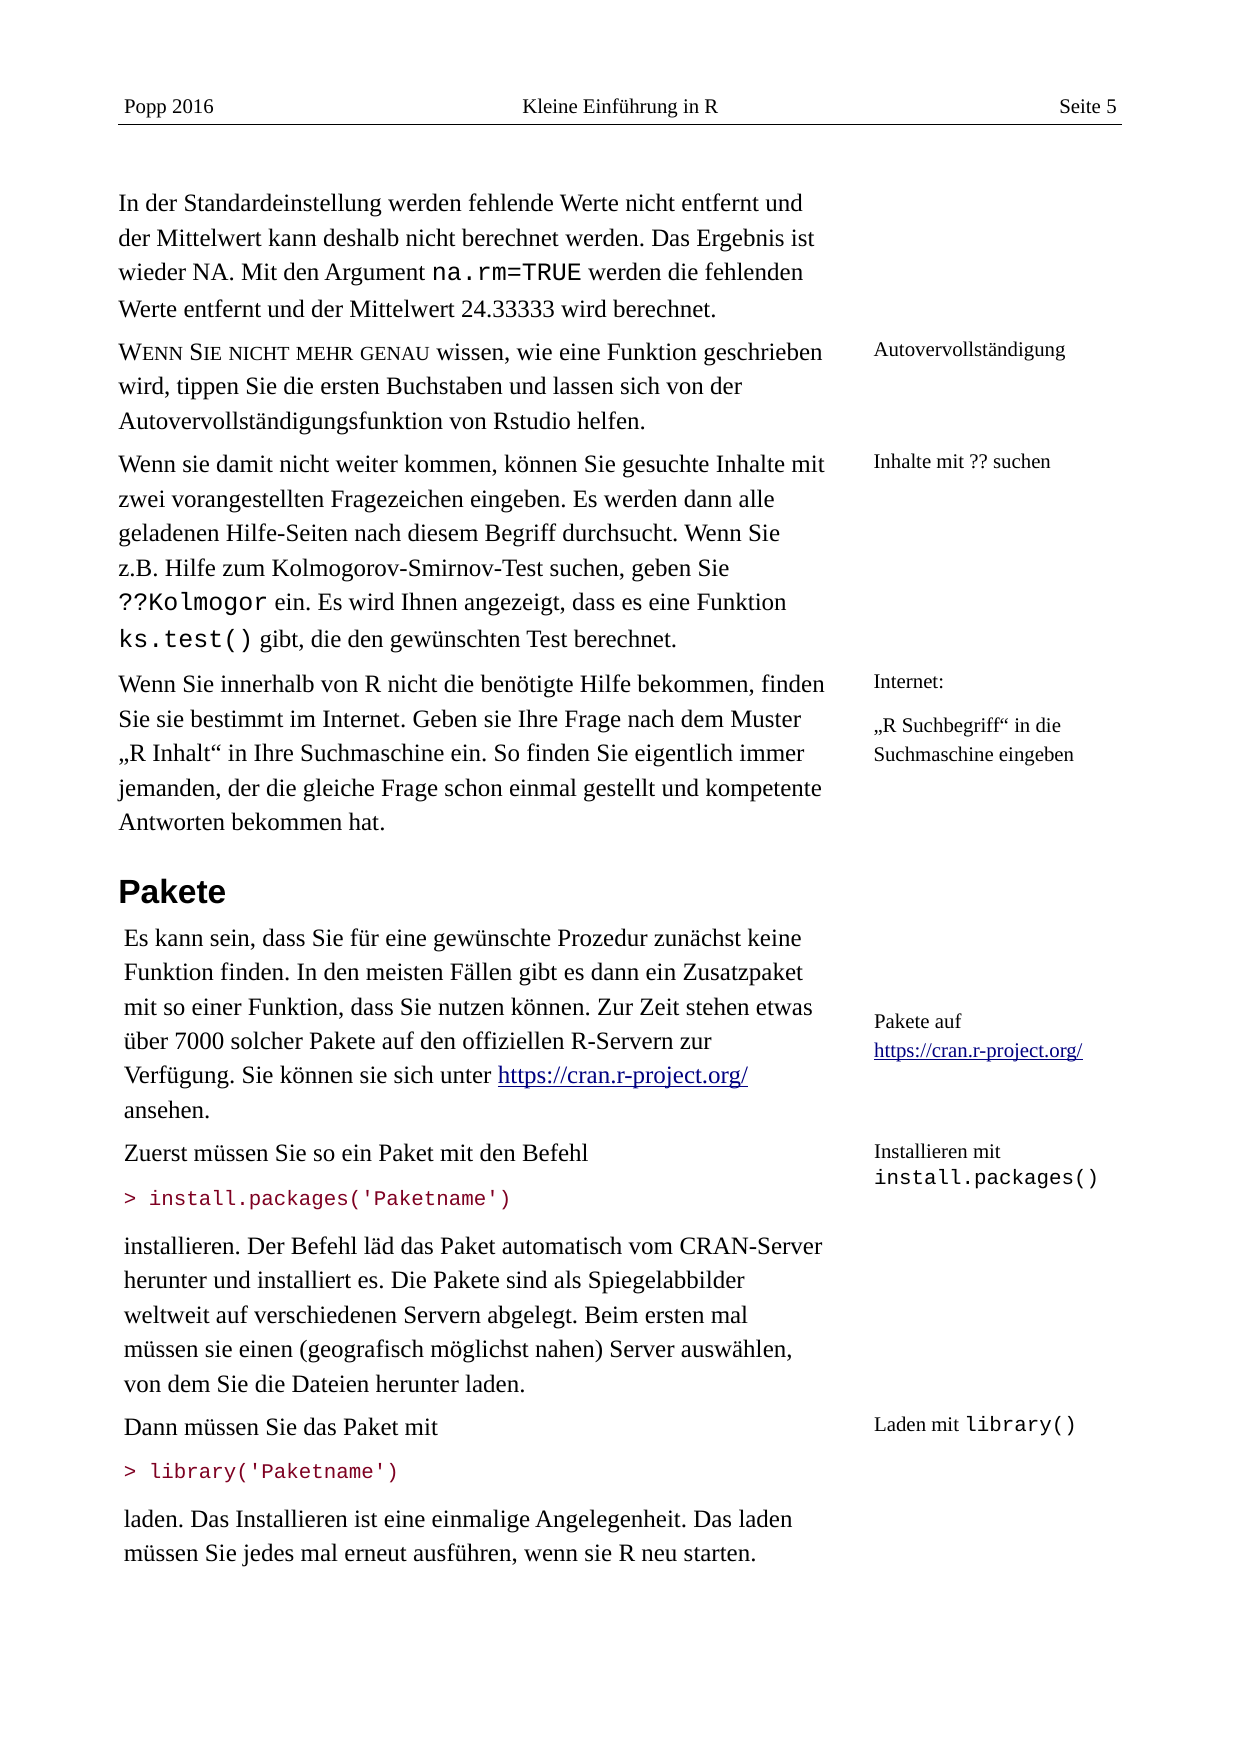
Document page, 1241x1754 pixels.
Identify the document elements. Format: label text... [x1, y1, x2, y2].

table_header Es kann sein, dass Sie für eine gewünschte Prozedur zunächst keine Funktion finden. In den meisten Fällen gibt es dann ein Zusatzpaket mit so einer Funktion, dass Sie nutzen können. Zur Zeit stehen etwas über 7000 solcher Pakete auf den offiziellen R-Servern zur Verfügung. Sie können sie sich unter https://cran.r-project.org/ ansehen. [124, 923, 856, 1138]
subtitle Pakete [118, 871, 1122, 910]
table_cell Wenn sie damit nicht weiter kommen, können Sie gesuchte Inhalte mit zwei vorangestellten Fragezeichen eingeben. Es werden dann alle geladenen Hilfe-Seiten nach diesem Begriff durchsucht. Wenn Sie z.B. Hilfe zum Kolmogorov-Smirnov-Test suchen, geben Sie ??Kolmogor ein. Es wird Ihnen angezeigt, dass es eine Funktion ks.test() gibt, die den gewünschten Test berechnet. [118, 449, 856, 669]
table_cell Internet: „R Suchbegriff“ in die Suchmaschine eingeben [856, 669, 1123, 851]
table_cell Dann müssen Sie das Paket mit > library('Paketname') laden. Das Installieren ist eine einmalige Angelegenheit. Das laden müssen Sie jedes mal erneut ausführen, wenn sie R neu starten. [124, 1412, 856, 1582]
table_header Zu jeder Funktion gibt es einen Hilfstext, den Sie mit einem vor-anstellten ? aufrufen können. Geben Sie z.B. ?mean ein. Im rechten unteren Fenster wird die entsprechende Hilfeseite aufgerufen. Diese Hilfeseiten sind immer gleich aufgebaut. Als erstes gibt es unter Description eine Kurze Beschreibung, was der Funktion macht. Unter Usage sehen Sie, welche Eingaben erwartet werden und wie die Standardeinstellungen sind. Im Abschnitt Arguments werden alle Argumente beschrieben, die die Funktion enthalten kann. Bei manchen Hilfeseiten werden diese Argumente im Abschnitt Details noch genauer beschrieben. Unter Value wird beschrieben, welche Ausgaben die Funktion erzeugt. In References werden Quellenangaben gemacht. See Also verweist auf ähnliche oder verwandte Funktionen. Zu guter Letzt gibt Examples oft sehr hilfreiche Beispiele, um eine Funktion zu verstehen. Für die Funktion mean() muss man also mindestens angeben, auf welche Daten (x) sie angewendet wird. Mit dem Argument trim = 0 wird festgelegt, dass die Daten nicht getrimmt werden und mit na.rm = FALSE wird festgelegt, dass fehlende Werte (die werden in R mit „NA“ gekennzeichnet) nicht aus der Berechnung ausgeschlossen werden. Probieren Sie aus, was das bedeutet: > mean(c(24, NA, 30, 19)) [1] NA > mean(c(24, NA, 30, 19), na.rm = TRUE) [1] 24.33333 In der Standardeinstellung werden fehlende Werte nicht entfernt und der Mittelwert kann deshalb nicht berechnet werden. Das Ergebnis ist wieder NA. Mit den Argument na.rm=TRUE werden die fehlenden Werte entfernt und der Mittelwert 24.33333 wird berechnet. [118, 159, 856, 337]
table_header Hilfe mit ? Aufrufen [856, 159, 1123, 337]
table_cell Inhalte mit ?? suchen [856, 449, 1123, 669]
table_cell Wenn Sie nicht mehr genau wissen, wie eine Funktion geschrieben wird, tippen Sie die ersten Buchstaben und lassen sich von der Autovervollständigungsfunktion von Rstudio helfen. [118, 337, 856, 449]
table_header Pakete auf https://cran.r-project.org/ [856, 923, 1123, 1138]
table_cell Zuerst müssen Sie so ein Paket mit den Befehl > install.packages('Paketname') installieren. Der Befehl läd das Paket automatisch vom CRAN-Server herunter und installiert es. Die Pakete sind als Spiegelabbilder weltweit auf verschiedenen Servern abgelegt. Beim ersten mal müssen sie einen (geografisch möglichst nahen) Server auswählen, von dem Sie die Dateien herunter laden. [124, 1139, 856, 1412]
table_cell Installieren mit install.packages() [856, 1139, 1123, 1412]
table_cell Wenn Sie innerhalb von R nicht die benötigte Hilfe bekommen, finden Sie sie bestimmt im Internet. Geben sie Ihre Frage nach dem Muster „R Inhalt“ in Ihre Suchmaschine ein. So finden Sie eigentlich immer jemanden, der die gleiche Frage schon einmal gestellt und kompetente Antworten bekommen hat. [118, 669, 856, 851]
table_cell Laden mit library() [856, 1412, 1123, 1582]
table_cell Autovervollständigung [856, 337, 1123, 449]
